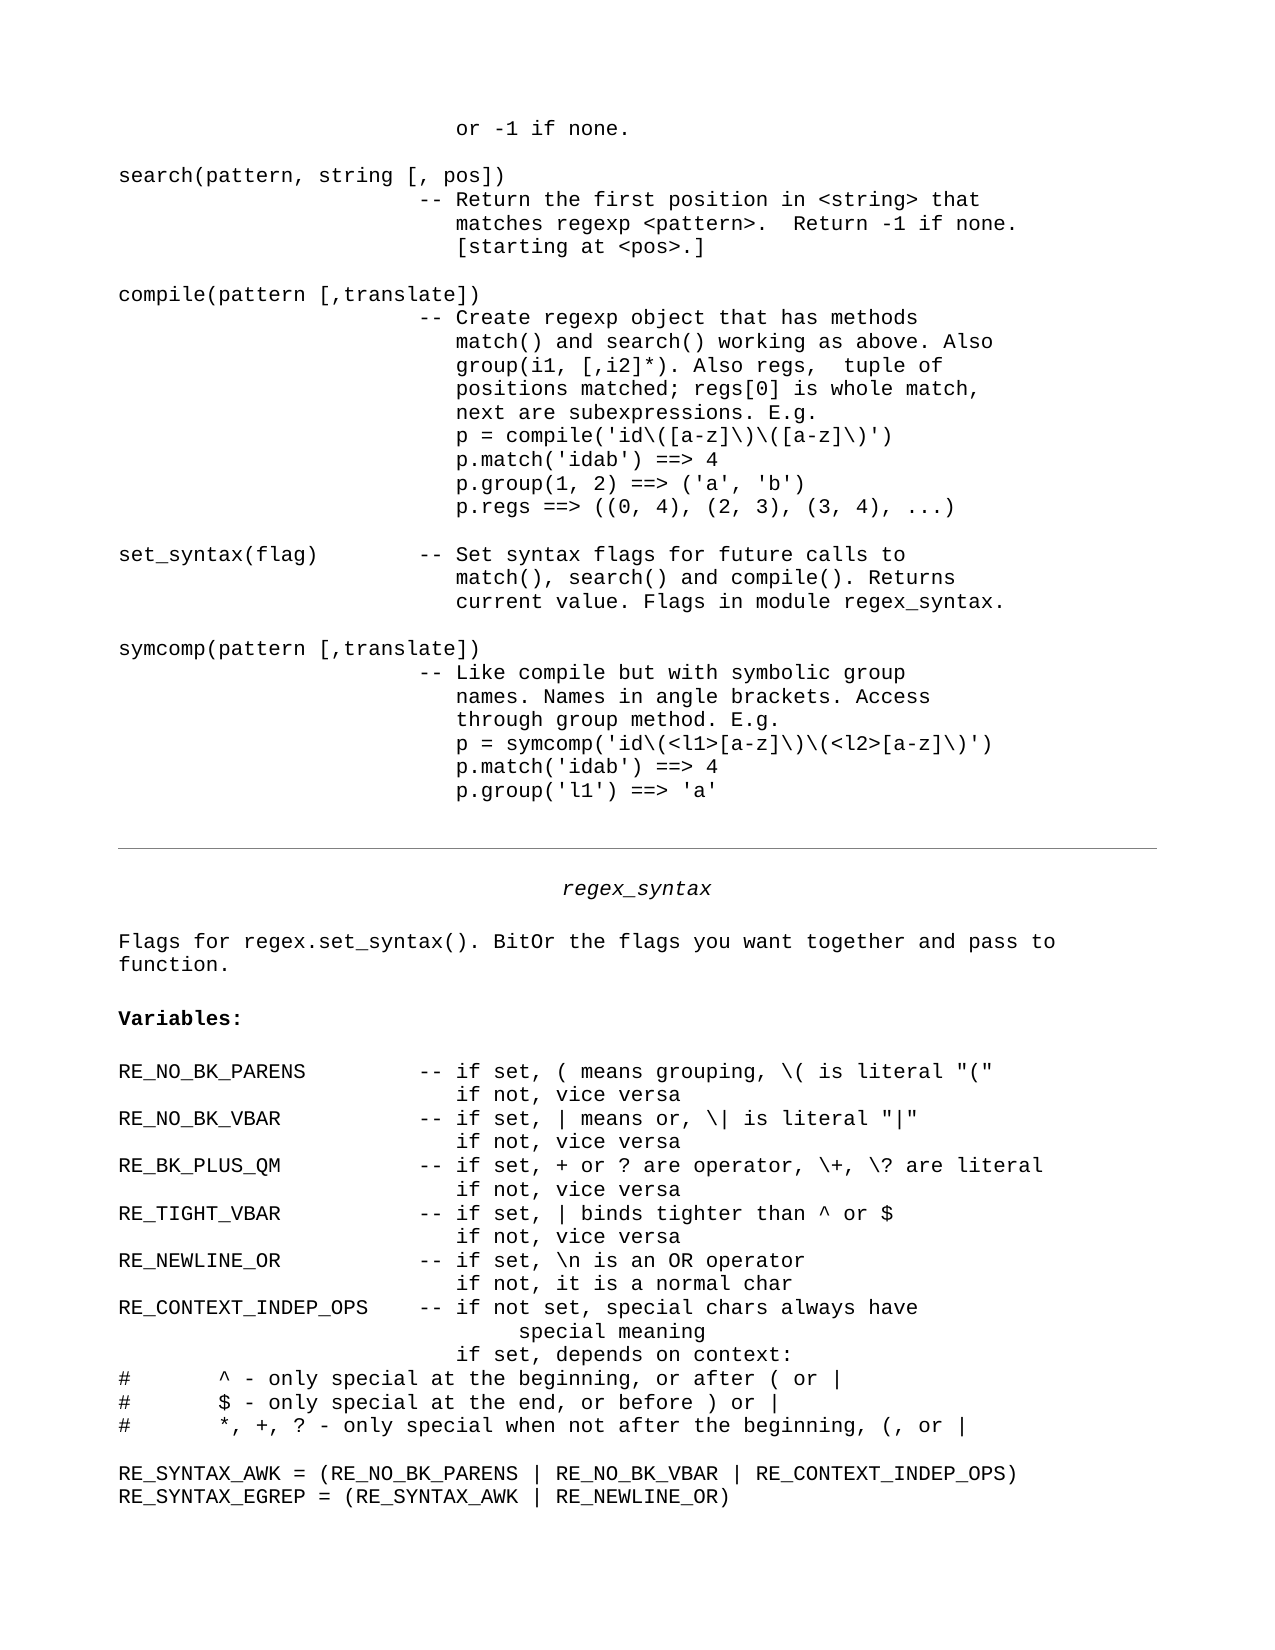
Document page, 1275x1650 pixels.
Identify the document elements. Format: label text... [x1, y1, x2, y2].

text RE_NO_BK_VBAR -- if set, | means or, \| is literal "|" [118, 1108, 1157, 1132]
text through group method. E.g. [118, 709, 1157, 733]
text -- Like compile but with symbolic group [118, 662, 1157, 686]
text p.match('idab') ==> 4 [118, 757, 1157, 780]
text positions matched; regs[0] is whole match, [118, 378, 1157, 402]
text RE_NO_BK_PARENS -- if set, ( means grouping, \( is literal "(" [118, 1061, 1157, 1084]
text p.group(1, 2) ==> ('a', 'b') [118, 473, 1157, 496]
text next are subexpressions. E.g. [118, 402, 1157, 426]
text names. Names in angle brackets. Access [118, 686, 1157, 709]
text if set, depends on context: [118, 1344, 1157, 1368]
text match(), search() and compile(). Returns [118, 567, 1157, 591]
text p.match('idab') ==> 4 [118, 449, 1157, 473]
text RE_SYNTAX_AWK = (RE_NO_BK_PARENS | RE_NO_BK_VBAR | RE_CONTEXT_INDEP_OPS) [118, 1463, 1157, 1486]
text if not, vice versa [118, 1084, 1157, 1108]
text special meaning [118, 1321, 1157, 1344]
text Flags for regex.set_syntax(). BitOr the flags you want together and pass to function. [118, 931, 1157, 978]
text if not, vice versa [118, 1226, 1157, 1250]
text set_syntax(flag) -- Set syntax flags for future calls to [118, 544, 1157, 567]
text p.group('l1') ==> 'a' [118, 780, 1157, 804]
text or -1 if none. [118, 118, 1157, 142]
text search(pattern, string [, pos]) [118, 165, 1157, 189]
text p = compile('id\([a-z]\)\([a-z]\)') [118, 426, 1157, 449]
text p = symcomp('id\(<l1>[a-z]\)\(<l2>[a-z]\)') [118, 733, 1157, 757]
text RE_SYNTAX_EGREP = (RE_SYNTAX_AWK | RE_NEWLINE_OR) [118, 1486, 1157, 1510]
text RE_CONTEXT_INDEP_OPS -- if not set, special chars always have [118, 1297, 1157, 1321]
text -- Create regexp object that has methods [118, 307, 1157, 331]
text compile(pattern [,translate]) [118, 284, 1157, 307]
text [starting at <pos>.] [118, 236, 1157, 260]
text # ^ - only special at the beginning, or after ( or | [118, 1368, 1157, 1392]
text -- Return the first position in <string> that [118, 189, 1157, 213]
text # *, +, ? - only special when not after the beginning, (, or | [118, 1415, 1157, 1439]
text RE_NEWLINE_OR -- if set, \n is an OR operator [118, 1250, 1157, 1273]
text # $ - only special at the end, or before ) or | [118, 1392, 1157, 1415]
text RE_TIGHT_VBAR -- if set, | binds tighter than ^ or $ [118, 1202, 1157, 1226]
text if not, vice versa [118, 1132, 1157, 1155]
text group(i1, [,i2]*). Also regs, tuple of [118, 354, 1157, 378]
text if not, it is a normal char [118, 1273, 1157, 1297]
text regex_syntax [118, 878, 1157, 901]
text matches regexp <pattern>. Return -1 if none. [118, 213, 1157, 236]
text if not, vice versa [118, 1179, 1157, 1202]
text p.regs ==> ((0, 4), (2, 3), (3, 4), ...) [118, 496, 1157, 520]
text RE_BK_PLUS_QM -- if set, + or ? are operator, \+, \? are literal [118, 1155, 1157, 1179]
text match() and search() working as above. Also [118, 331, 1157, 354]
text Variables: [118, 1007, 1157, 1031]
text symcomp(pattern [,translate]) [118, 638, 1157, 662]
text current value. Flags in module regex_syntax. [118, 591, 1157, 615]
